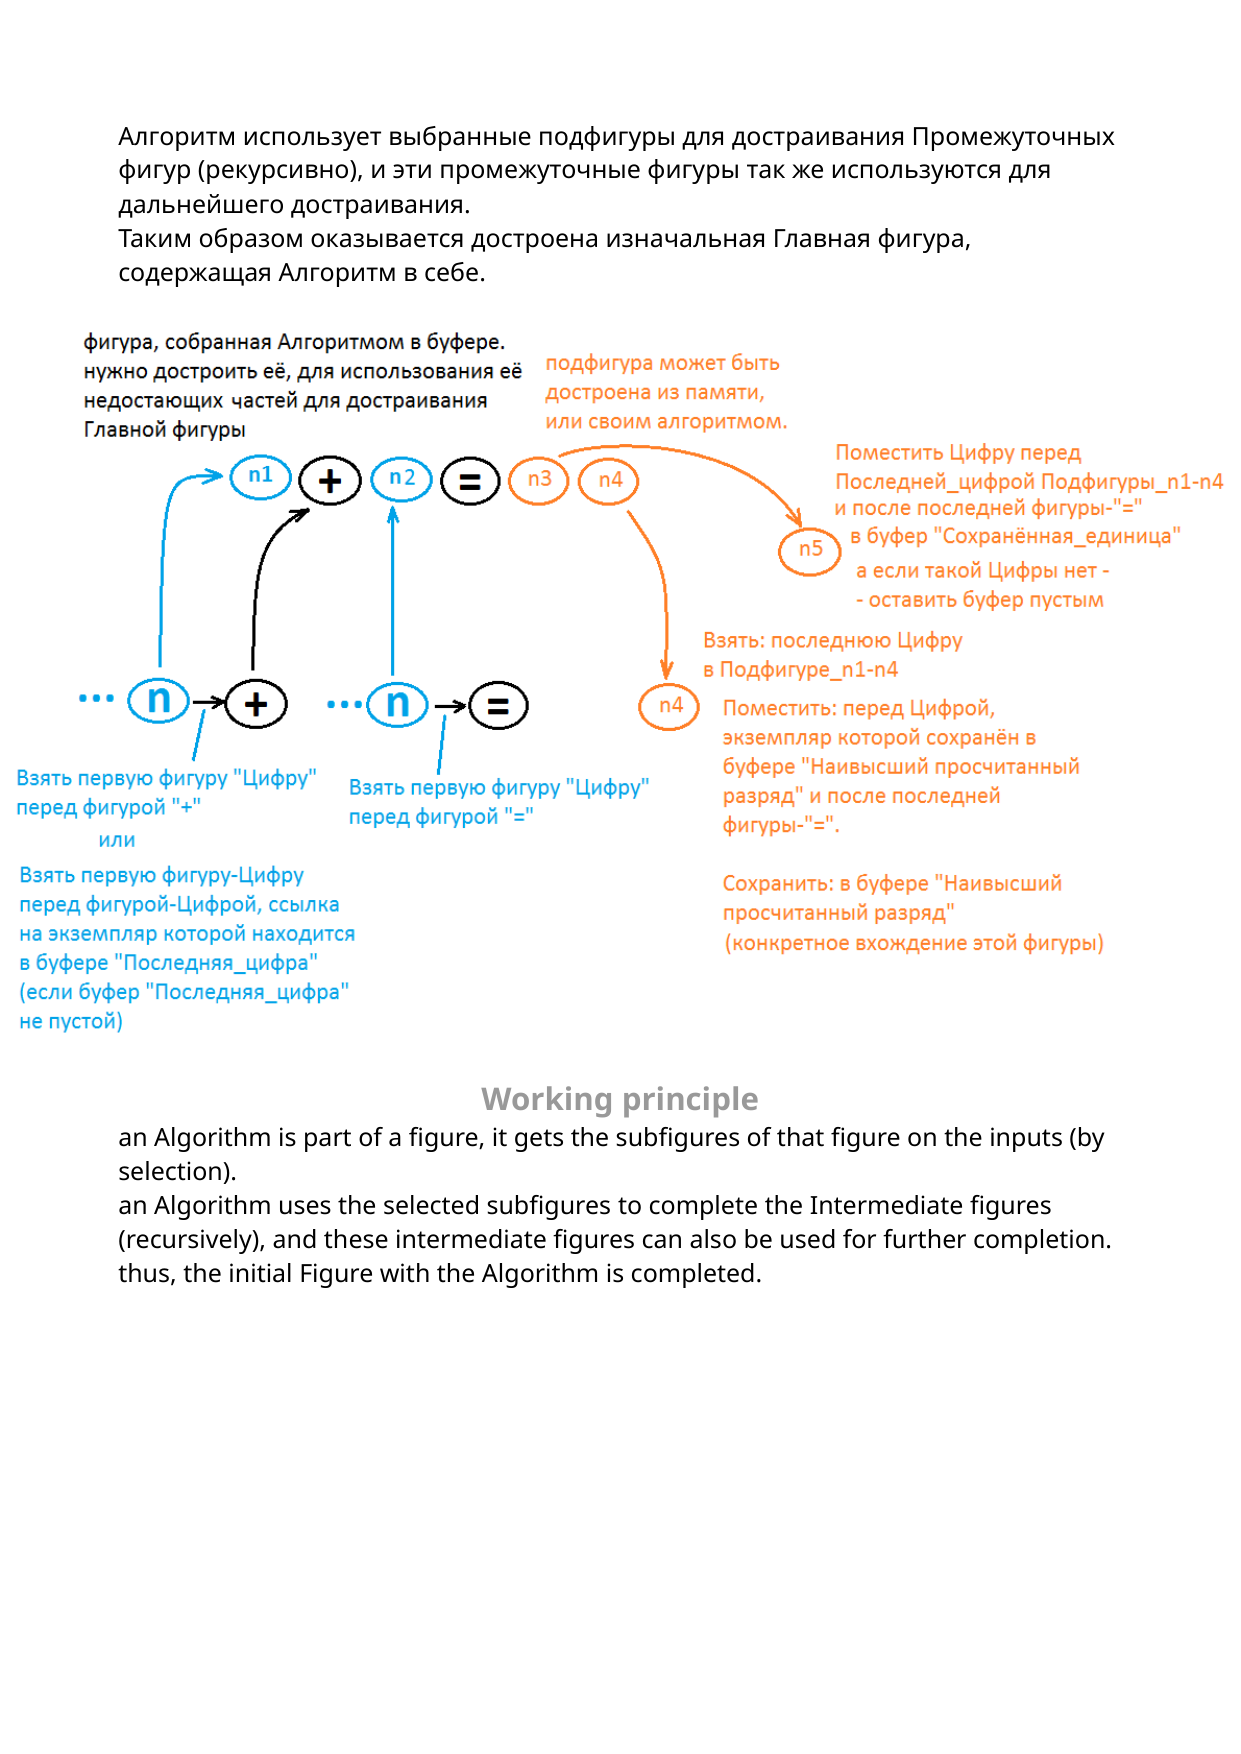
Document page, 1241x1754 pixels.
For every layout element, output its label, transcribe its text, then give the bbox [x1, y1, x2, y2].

text an Algorithm is part of a figure, it gets the subfigures of that figure on the inputs (by selection). [118, 1119, 1122, 1187]
text an Algorithm uses the selected subfigures to complete the Intermediate figures (recursively), and these intermediate figures can also be used for further completion. [118, 1187, 1122, 1256]
picture [0, 322, 1241, 1043]
text Таким образом оказывается достроена изначальная Главная фигура, содержащая Алгоритм в себе. [118, 220, 1122, 288]
text thus, the initial Figure with the Algorithm is completed. [118, 1256, 1122, 1289]
text Алгоритм использует выбранные подфигуры для достраивания Промежуточных фигур (рекурсивно), и эти промежуточные фигуры так же используются для дальнейшего достраивания. [118, 118, 1122, 220]
text Working principle [118, 1077, 1122, 1119]
